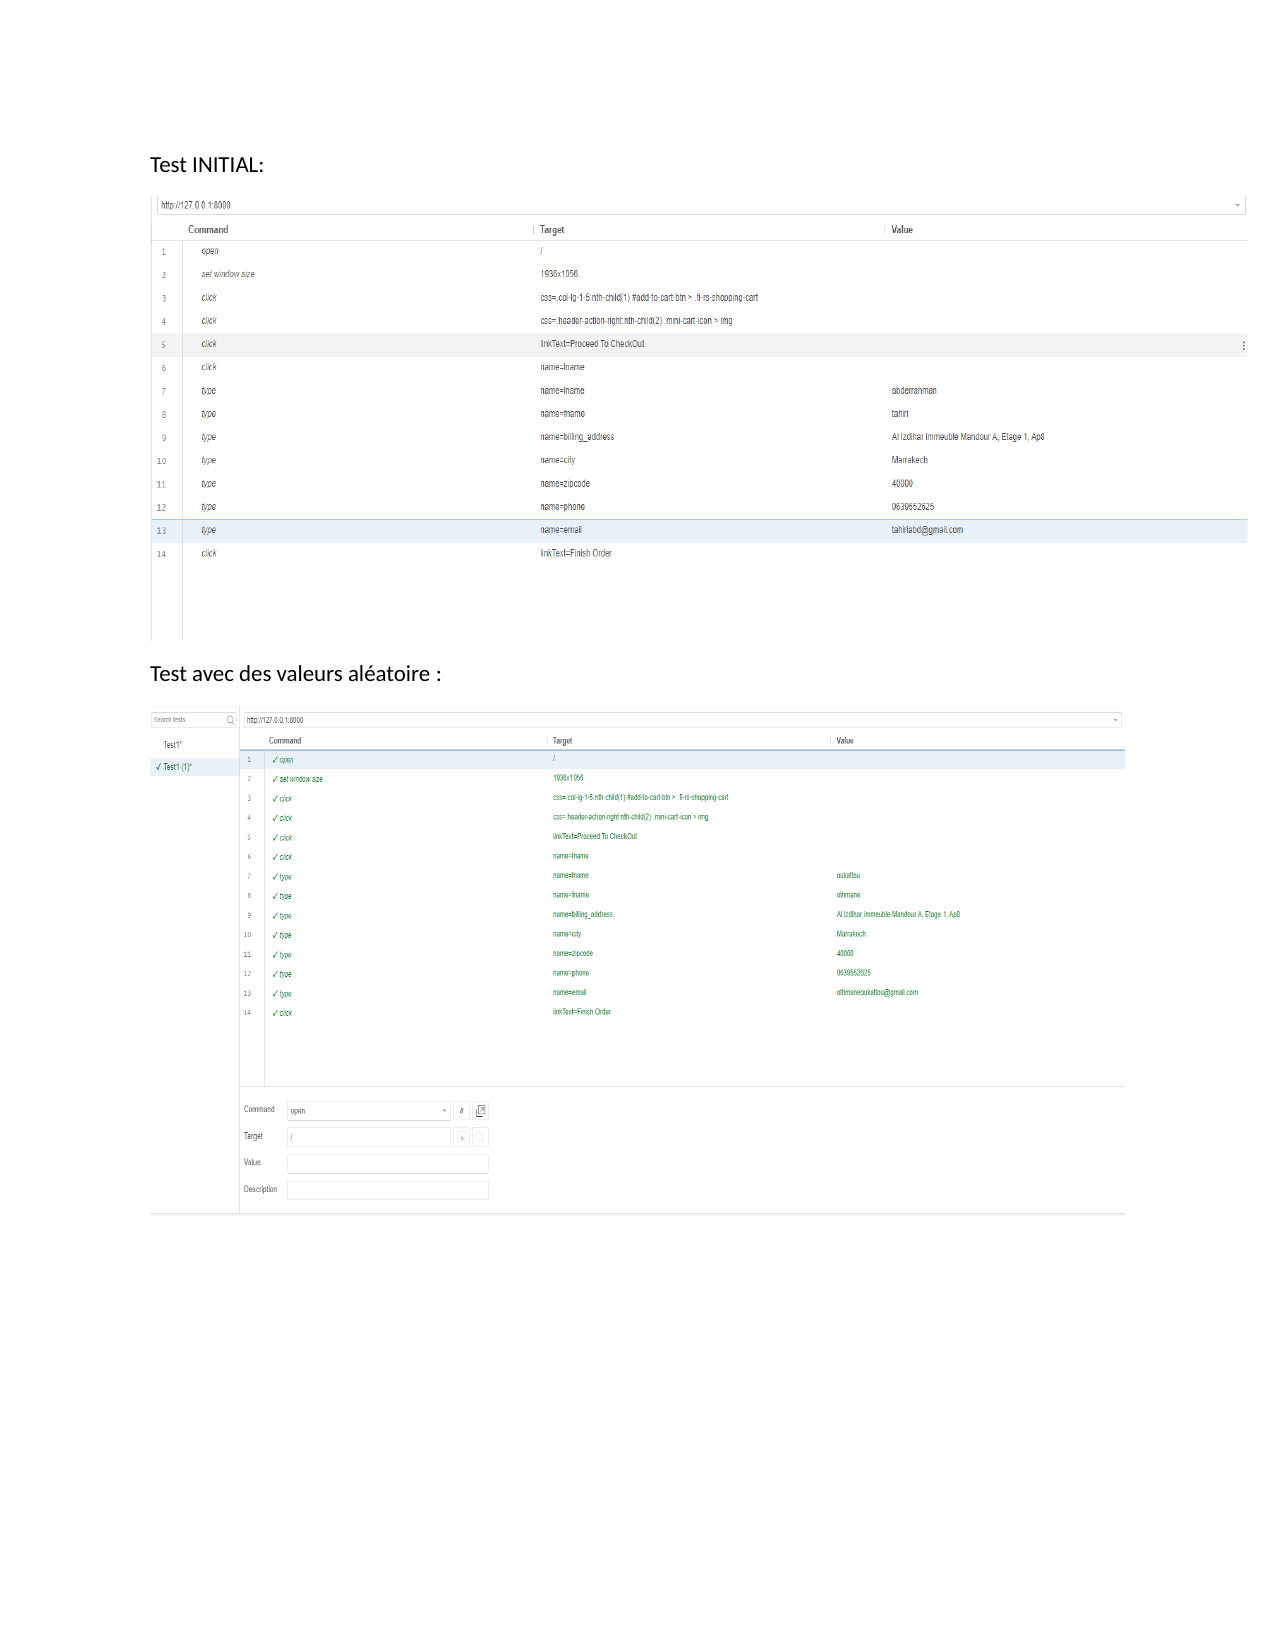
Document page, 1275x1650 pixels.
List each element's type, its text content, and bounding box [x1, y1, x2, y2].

text Test avec des valeurs aléatoire : [150, 659, 1125, 687]
text Test INITIAL: [150, 150, 1125, 178]
